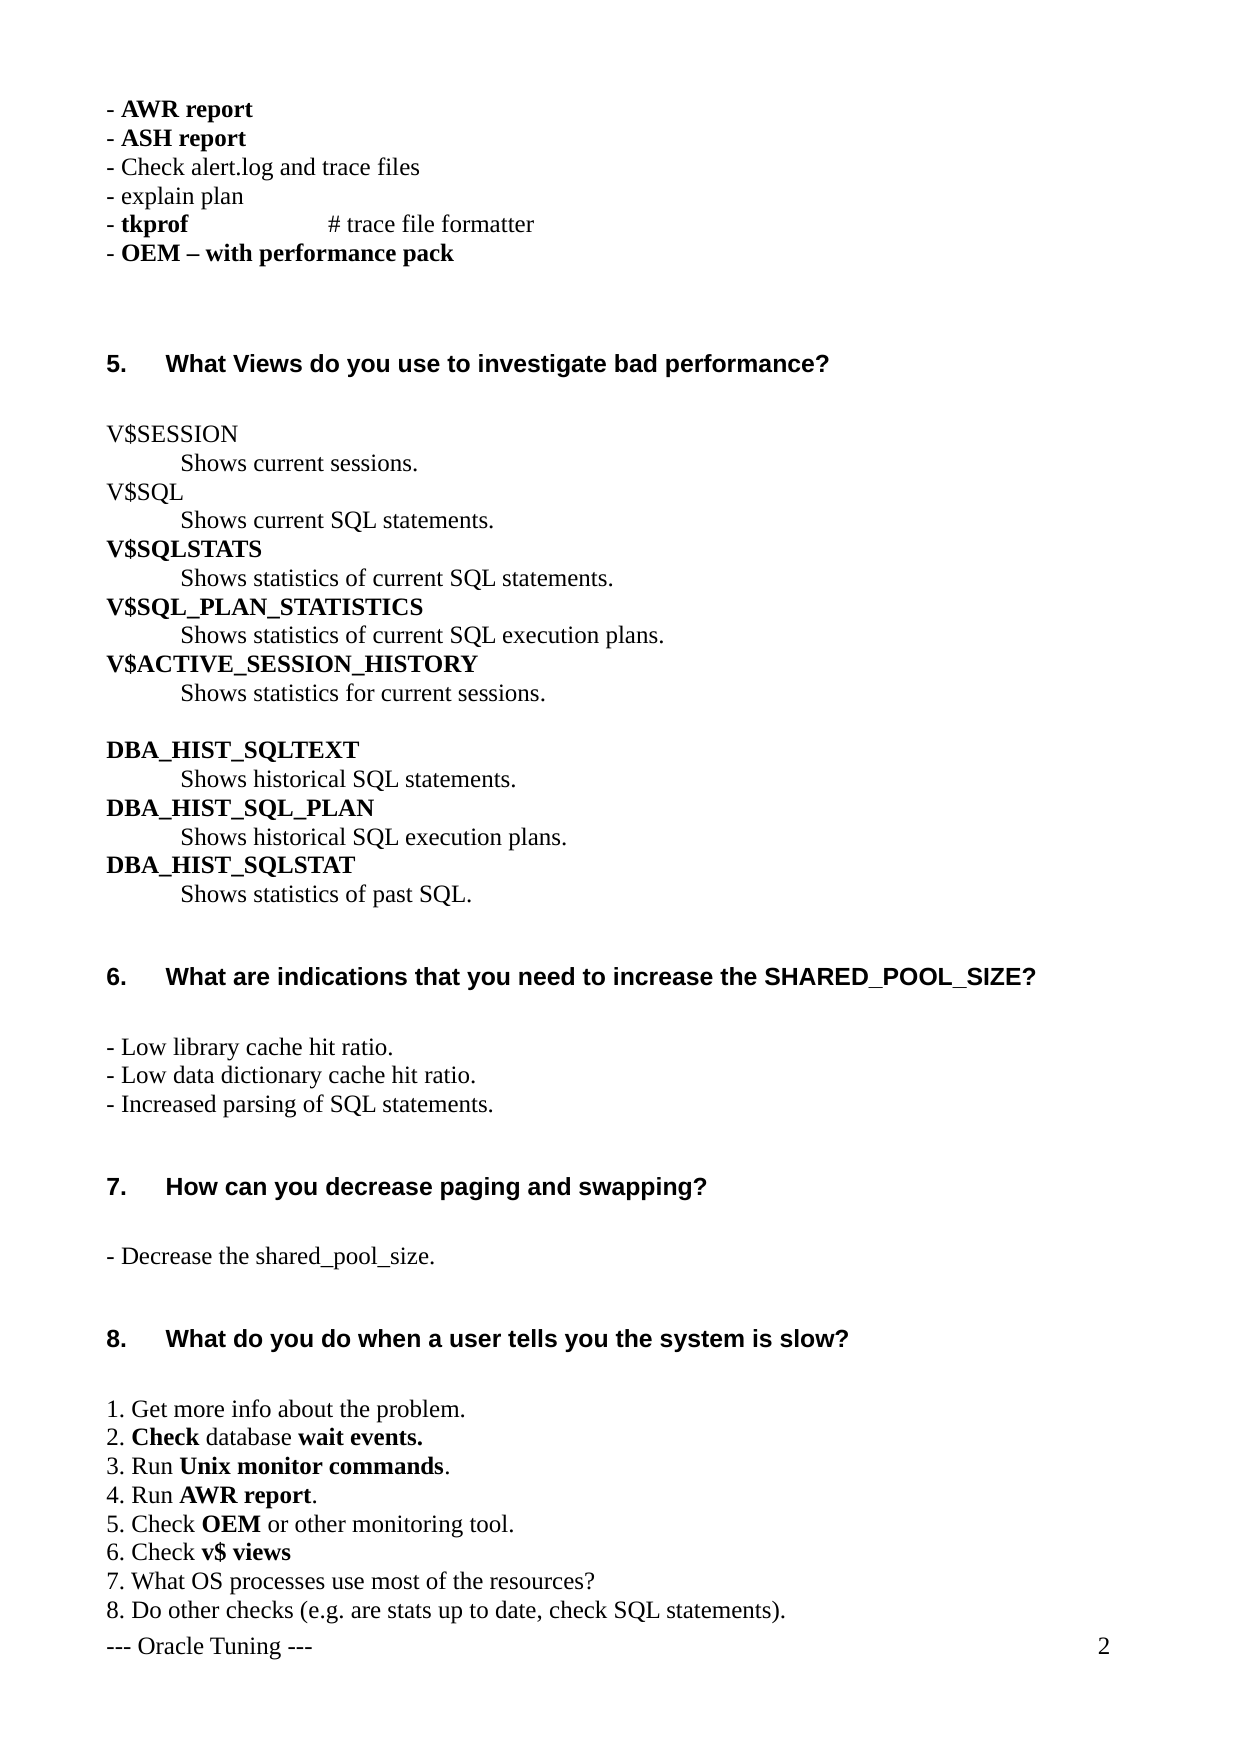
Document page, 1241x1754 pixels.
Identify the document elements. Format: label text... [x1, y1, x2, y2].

text - Increased parsing of SQL statements. [106, 1089, 1134, 1118]
text Shows current sessions. [106, 448, 1134, 477]
text 2. Check database wait events. [106, 1422, 1134, 1451]
text Shows historical SQL execution plans. [106, 822, 1134, 851]
subtitle How can you decrease paging and swapping? [106, 1172, 1134, 1200]
text Shows current SQL statements. [106, 506, 1134, 534]
text Shows historical SQL statements. [106, 764, 1134, 793]
text - ASH report [106, 123, 1134, 152]
text V$SQL [106, 477, 1134, 506]
text V$SESSION [106, 419, 1134, 448]
text - AWR report [106, 94, 1134, 123]
text DBA_HIST_SQL_PLAN [106, 793, 1134, 822]
text V$SQLSTATS [106, 534, 1134, 563]
text - Check alert.log and trace files [106, 152, 1134, 181]
text - tkprof # trace file formatter [106, 209, 1134, 238]
text - Decrease the shared_pool_size. [106, 1241, 1134, 1270]
text 5. Check OEM or other monitoring tool. [106, 1509, 1134, 1537]
text Shows statistics of current SQL statements. [106, 563, 1134, 592]
text Shows statistics for current sessions. [106, 678, 1134, 707]
text - Low library cache hit ratio. [106, 1032, 1134, 1060]
subtitle What are indications that you need to increase the SHARED_POOL_SIZE? [106, 962, 1134, 990]
subtitle What do you do when a user tells you the system is slow? [106, 1324, 1134, 1352]
text Shows statistics of current SQL execution plans. [106, 621, 1134, 649]
text DBA_HIST_SQLTEXT [106, 736, 1134, 764]
subtitle What Views do you use to investigate bad performance? [106, 349, 1134, 378]
text V$ACTIVE_SESSION_HISTORY [106, 649, 1134, 678]
text - OEM – with performance pack [106, 238, 1134, 267]
text - Low data dictionary cache hit ratio. [106, 1060, 1134, 1089]
text V$SQL_PLAN_STATISTICS [106, 592, 1134, 621]
text 7. What OS processes use most of the resources? [106, 1566, 1134, 1595]
text 1. Get more info about the problem. [106, 1394, 1134, 1422]
text - explain plan [106, 181, 1134, 209]
text 8. Do other checks (e.g. are stats up to date, check SQL statements). [106, 1595, 1134, 1624]
text Shows statistics of past SQL. [106, 879, 1134, 908]
text DBA_HIST_SQLSTAT [106, 851, 1134, 879]
text 3. Run Unix monitor commands. [106, 1451, 1134, 1480]
text 6. Check v$ views [106, 1537, 1134, 1566]
text 4. Run AWR report. [106, 1480, 1134, 1509]
